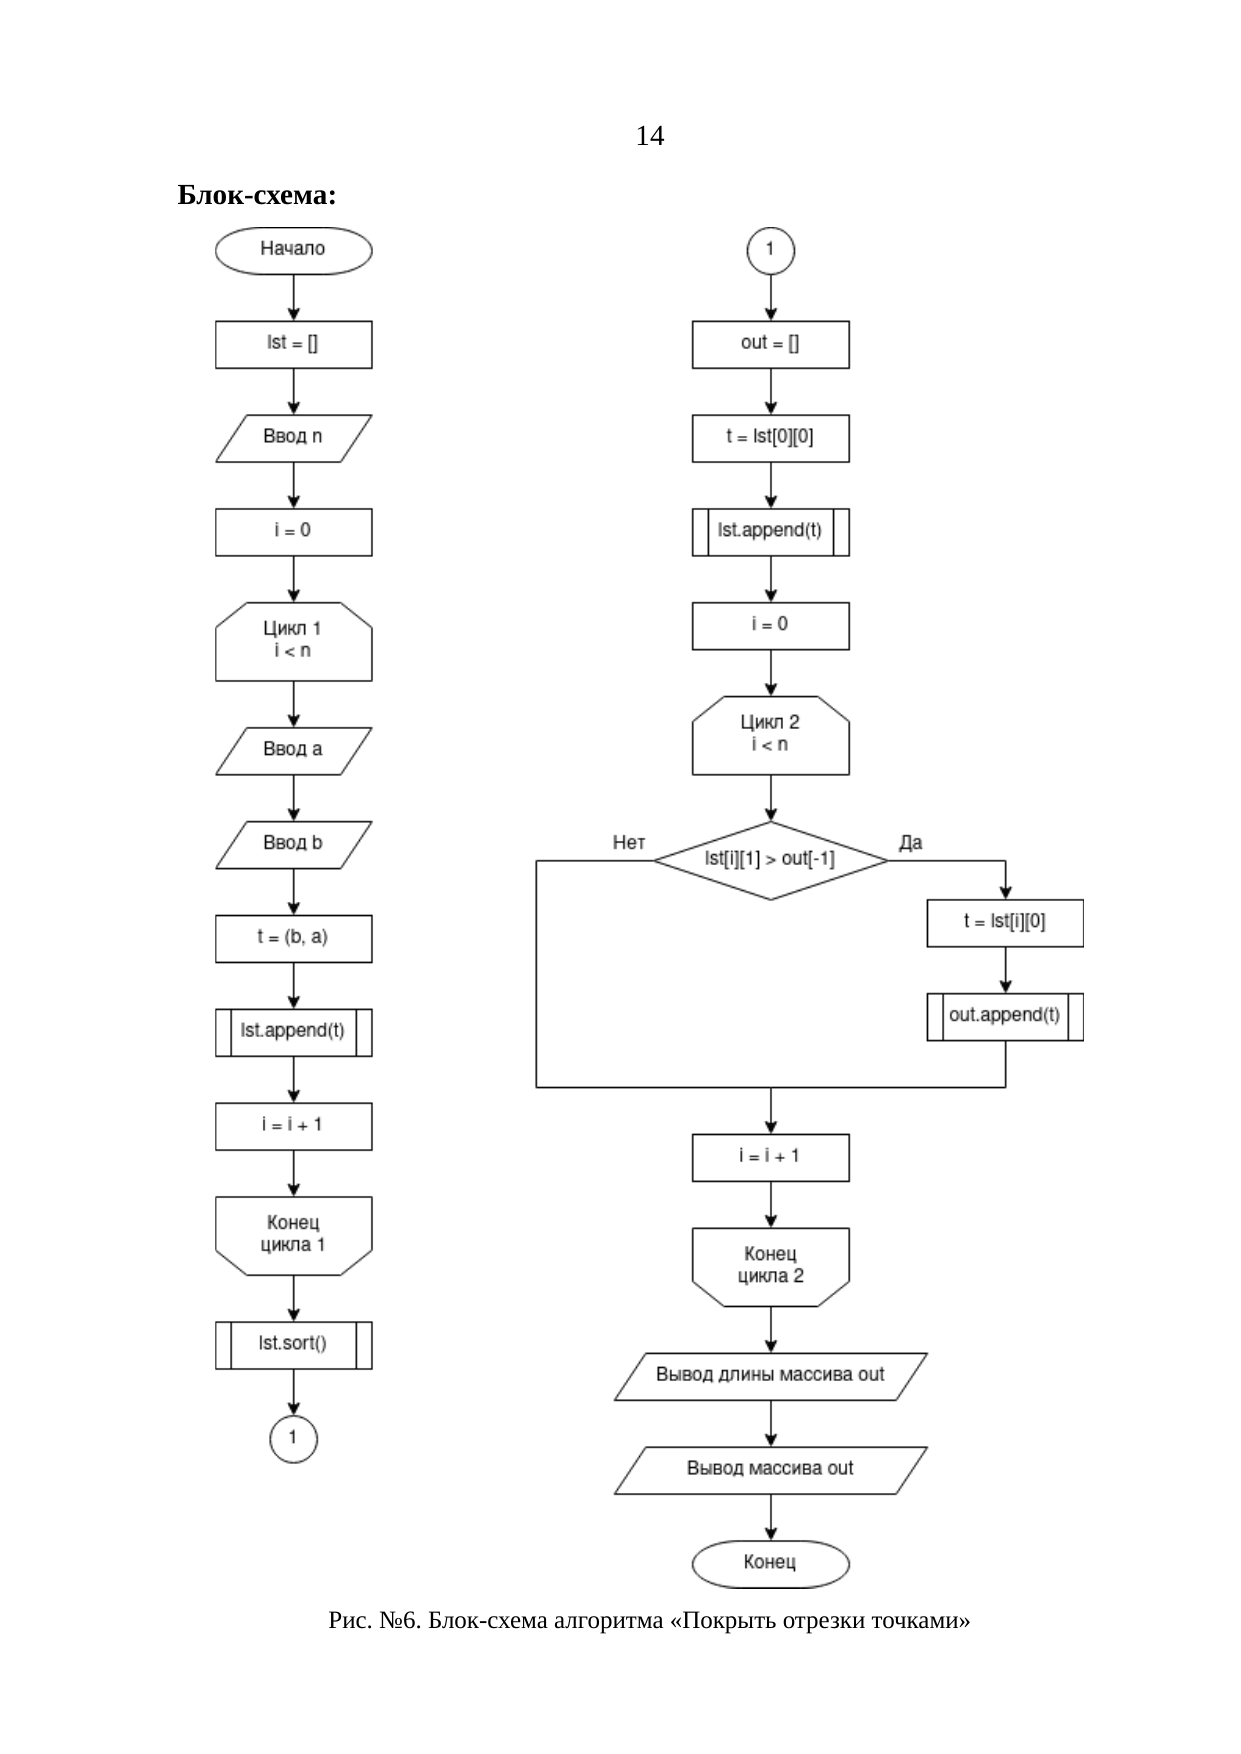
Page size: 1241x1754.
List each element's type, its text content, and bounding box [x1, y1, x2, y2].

text Блок-схема: [177, 177, 1122, 211]
text Рис. №6. Блок-схема алгоритма «Покрыть отрезки точками» [177, 1605, 1122, 1634]
picture [215, 227, 1084, 1589]
